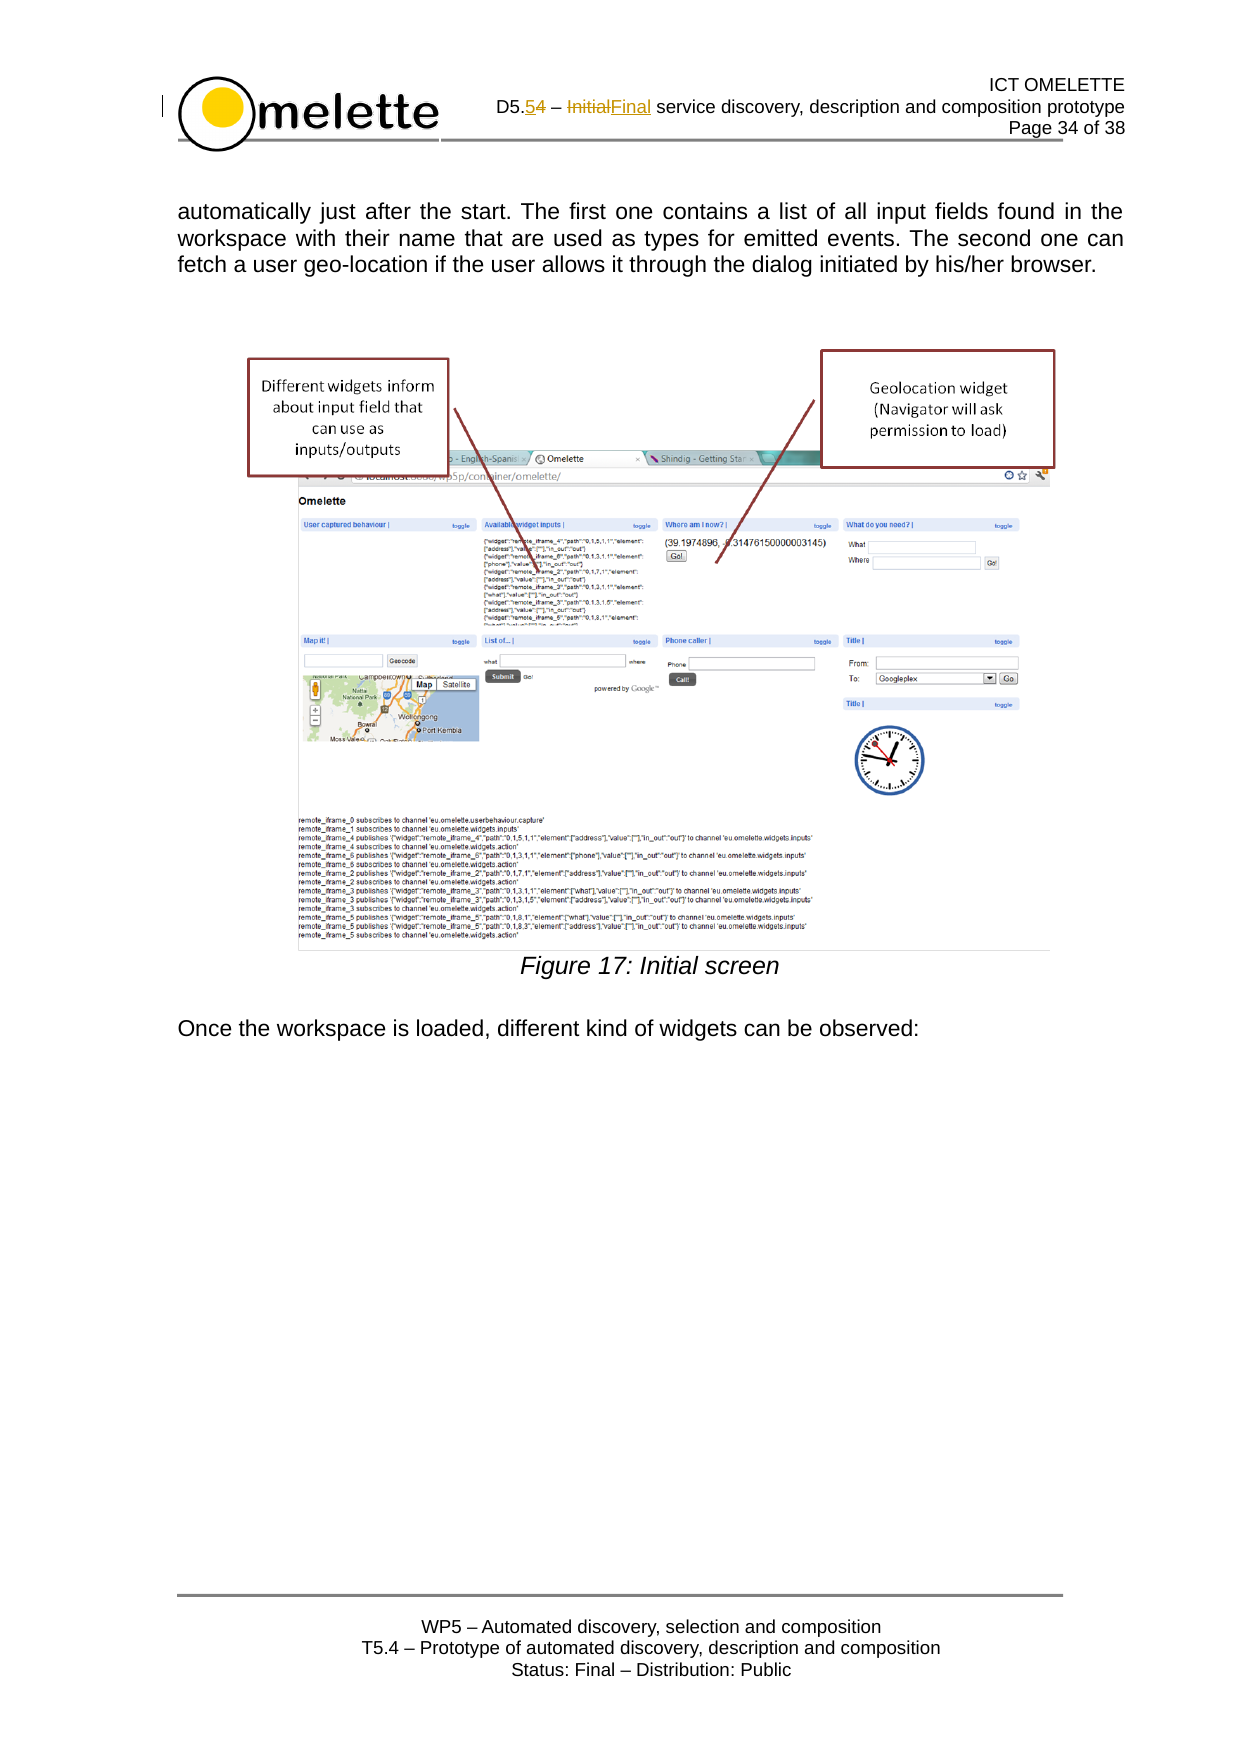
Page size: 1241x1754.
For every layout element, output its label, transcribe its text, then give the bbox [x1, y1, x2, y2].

text Once the workspace is loaded, different kind of widgets can be observed: [177, 1015, 1125, 1041]
picture [246, 348, 1056, 951]
text Figure 17: Initial screen [247, 951, 1056, 979]
picture [178, 76, 439, 152]
text automatically just after the start. The first one contains a list of all input fields found in the workspace with their name that are used as types for emitted events. The second one can fetch a user geo-location if the user allows it through the dialog initiated by his/her browser. [177, 198, 1125, 277]
